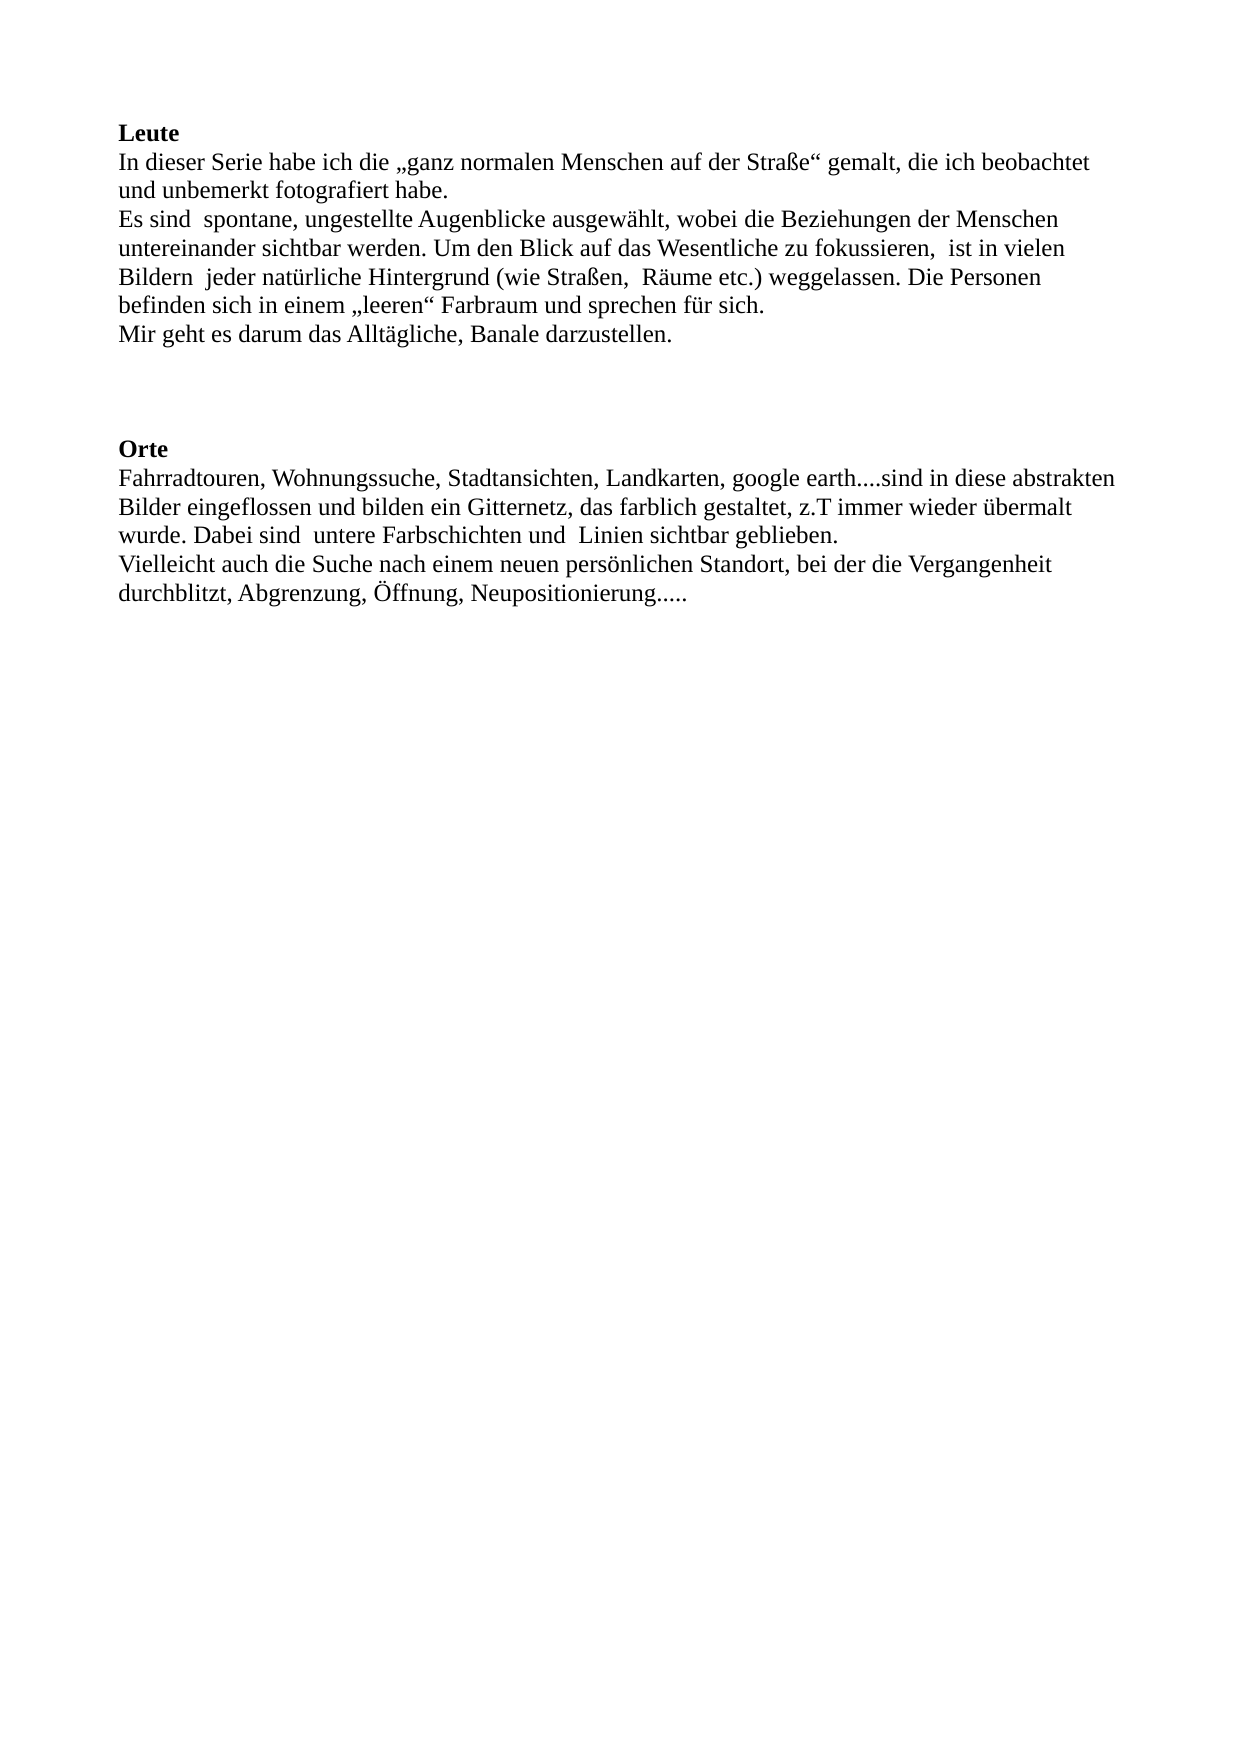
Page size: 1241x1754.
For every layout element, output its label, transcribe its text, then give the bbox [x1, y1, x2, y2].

text Fahrradtouren, Wohnungssuche, Stadtansichten, Landkarten, google earth....sind in diese abstrakten Bilder eingeflossen und bilden ein Gitternetz, das farblich gestaltet, z.T immer wieder übermalt wurde. Dabei sind untere Farbschichten und Linien sichtbar geblieben. [118, 463, 1122, 549]
text In dieser Serie habe ich die „ganz normalen Menschen auf der Straße“ gemalt, die ich beobachtet und unbemerkt fotografiert habe. [118, 147, 1122, 204]
text Mir geht es darum das Alltägliche, Banale darzustellen. [118, 319, 1122, 348]
text Es sind spontane, ungestellte Augenblicke ausgewählt, wobei die Beziehungen der Menschen untereinander sichtbar werden. Um den Blick auf das Wesentliche zu fokussieren, ist in vielen Bildern jeder natürliche Hintergrund (wie Straßen, Räume etc.) weggelassen. Die Personen befinden sich in einem „leeren“ Farbraum und sprechen für sich. [118, 204, 1122, 319]
text Vielleicht auch die Suche nach einem neuen persönlichen Standort, bei der die Vergangenheit durchblitzt, Abgrenzung, Öffnung, Neupositionierung..... [118, 549, 1122, 607]
text Leute [118, 118, 1122, 147]
text Orte [118, 434, 1122, 463]
